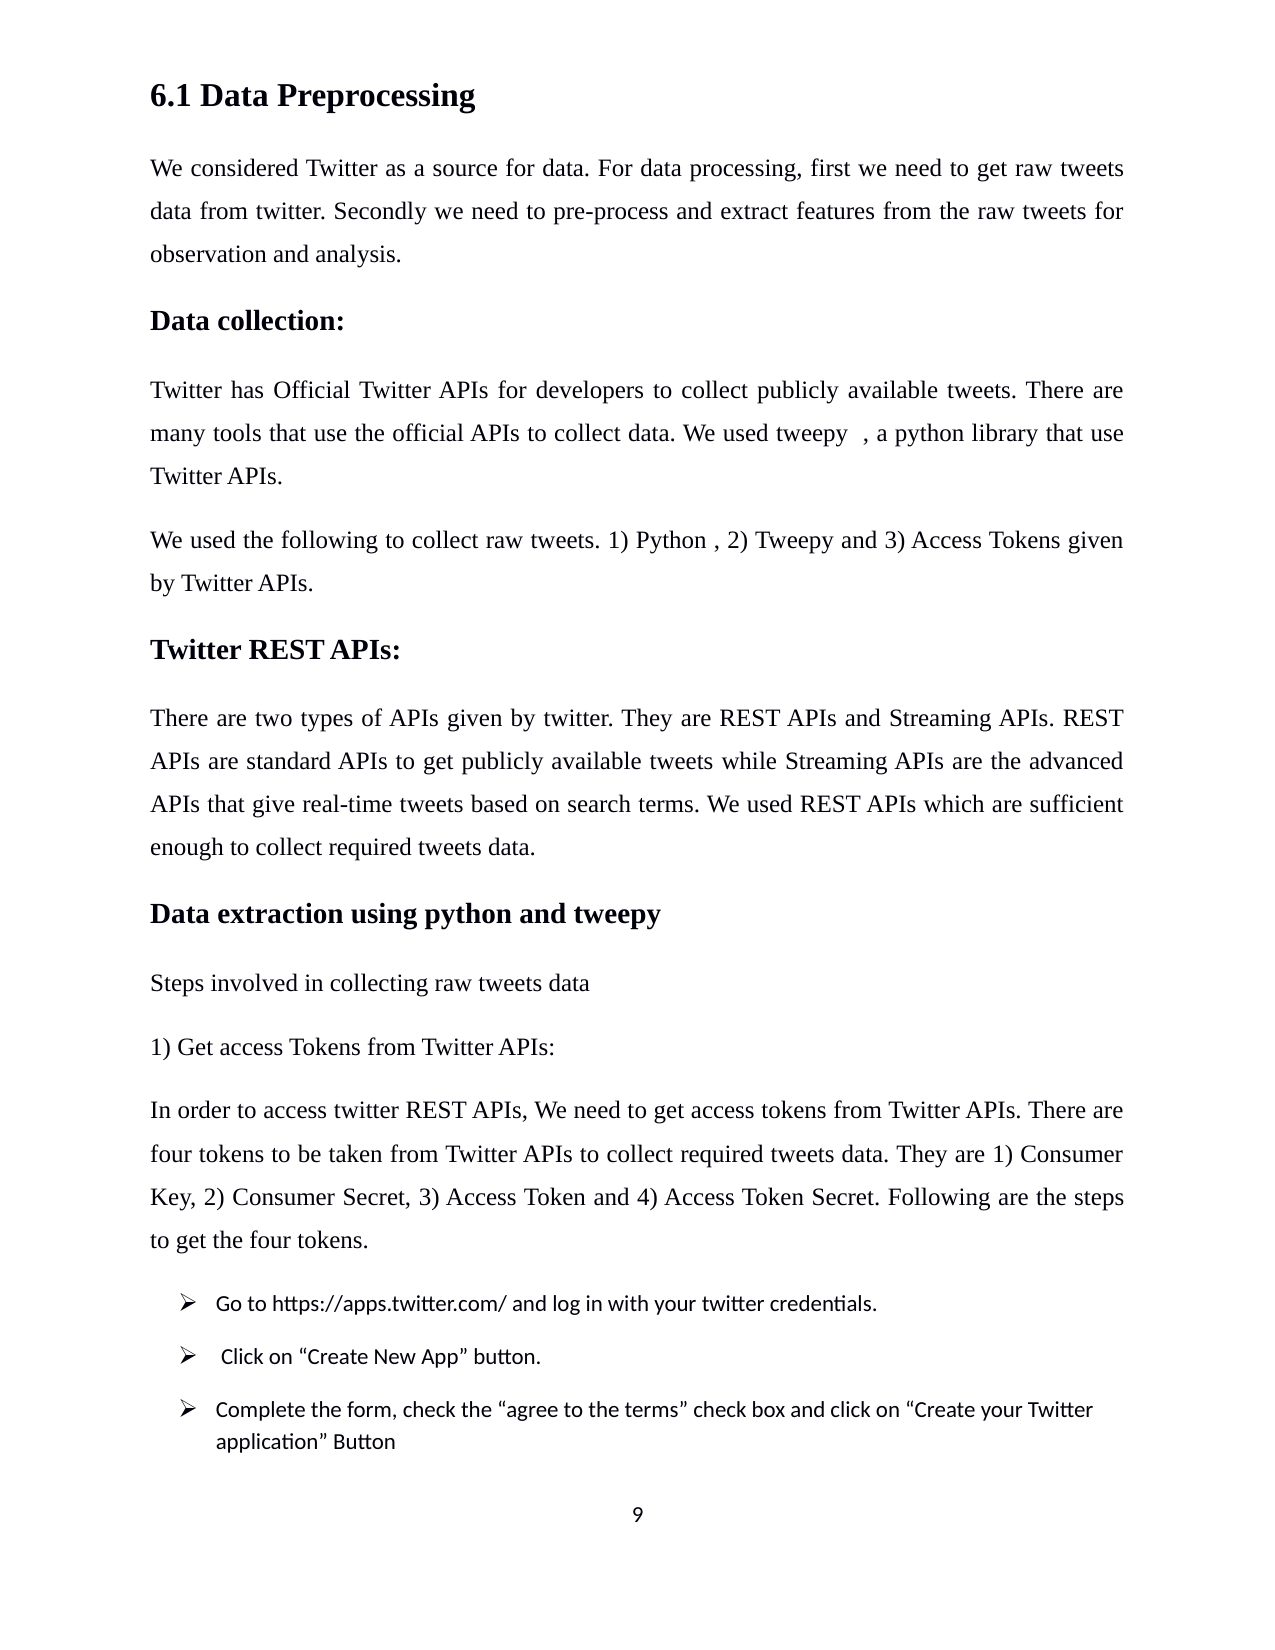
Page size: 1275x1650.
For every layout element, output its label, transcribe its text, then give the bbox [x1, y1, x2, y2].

text There are two types of APIs given by twitter. They are REST APIs and Streaming APIs. REST APIs are standard APIs to get publicly available tweets while Streaming APIs are the advanced APIs that give real-time tweets based on search terms. We used REST APIs which are sufficient enough to collect required tweets data. [150, 703, 1125, 861]
text Twitter REST APIs: [150, 632, 1125, 666]
text 6.1 Data Preprocessing [150, 75, 1125, 113]
text Data extraction using python and tweepy [150, 896, 1125, 930]
list Complete the form, check the “agree to the terms” check box and click on “Create your Twitter application” Button [178, 1395, 1125, 1455]
text In order to access twitter REST APIs, We need to get access tokens from Twitter APIs. There are four tokens to be taken from Twitter APIs to collect required tweets data. They are 1) Consumer Key, 2) Consumer Secret, 3) Access Token and 4) Access Token Secret. Following are the steps to get the four tokens. [150, 1096, 1125, 1254]
text 1) Get access Tokens from Twitter APIs: [150, 1032, 1125, 1060]
text Twitter has Official Twitter APIs for developers to collect publicly available tweets. There are many tools that use the official APIs to collect data. We used tweepy , a python library that use Twitter APIs. [150, 375, 1125, 490]
text We used the following to collect raw tweets. 1) Python , 2) Tweepy and 3) Access Tokens given by Twitter APIs. [150, 525, 1125, 597]
text We considered Twitter as a source for data. For data processing, first we need to get raw tweets data from twitter. Secondly we need to pre-process and extract features from the raw tweets for observation and analysis. [150, 153, 1125, 268]
list Go to https://apps.twitter.com/ and log in with your twitter credentials. [178, 1289, 1125, 1317]
text Steps involved in collecting raw tweets data [150, 968, 1125, 996]
list Click on “Create New App” button. [178, 1342, 1125, 1370]
text Data collection: [150, 303, 1125, 337]
